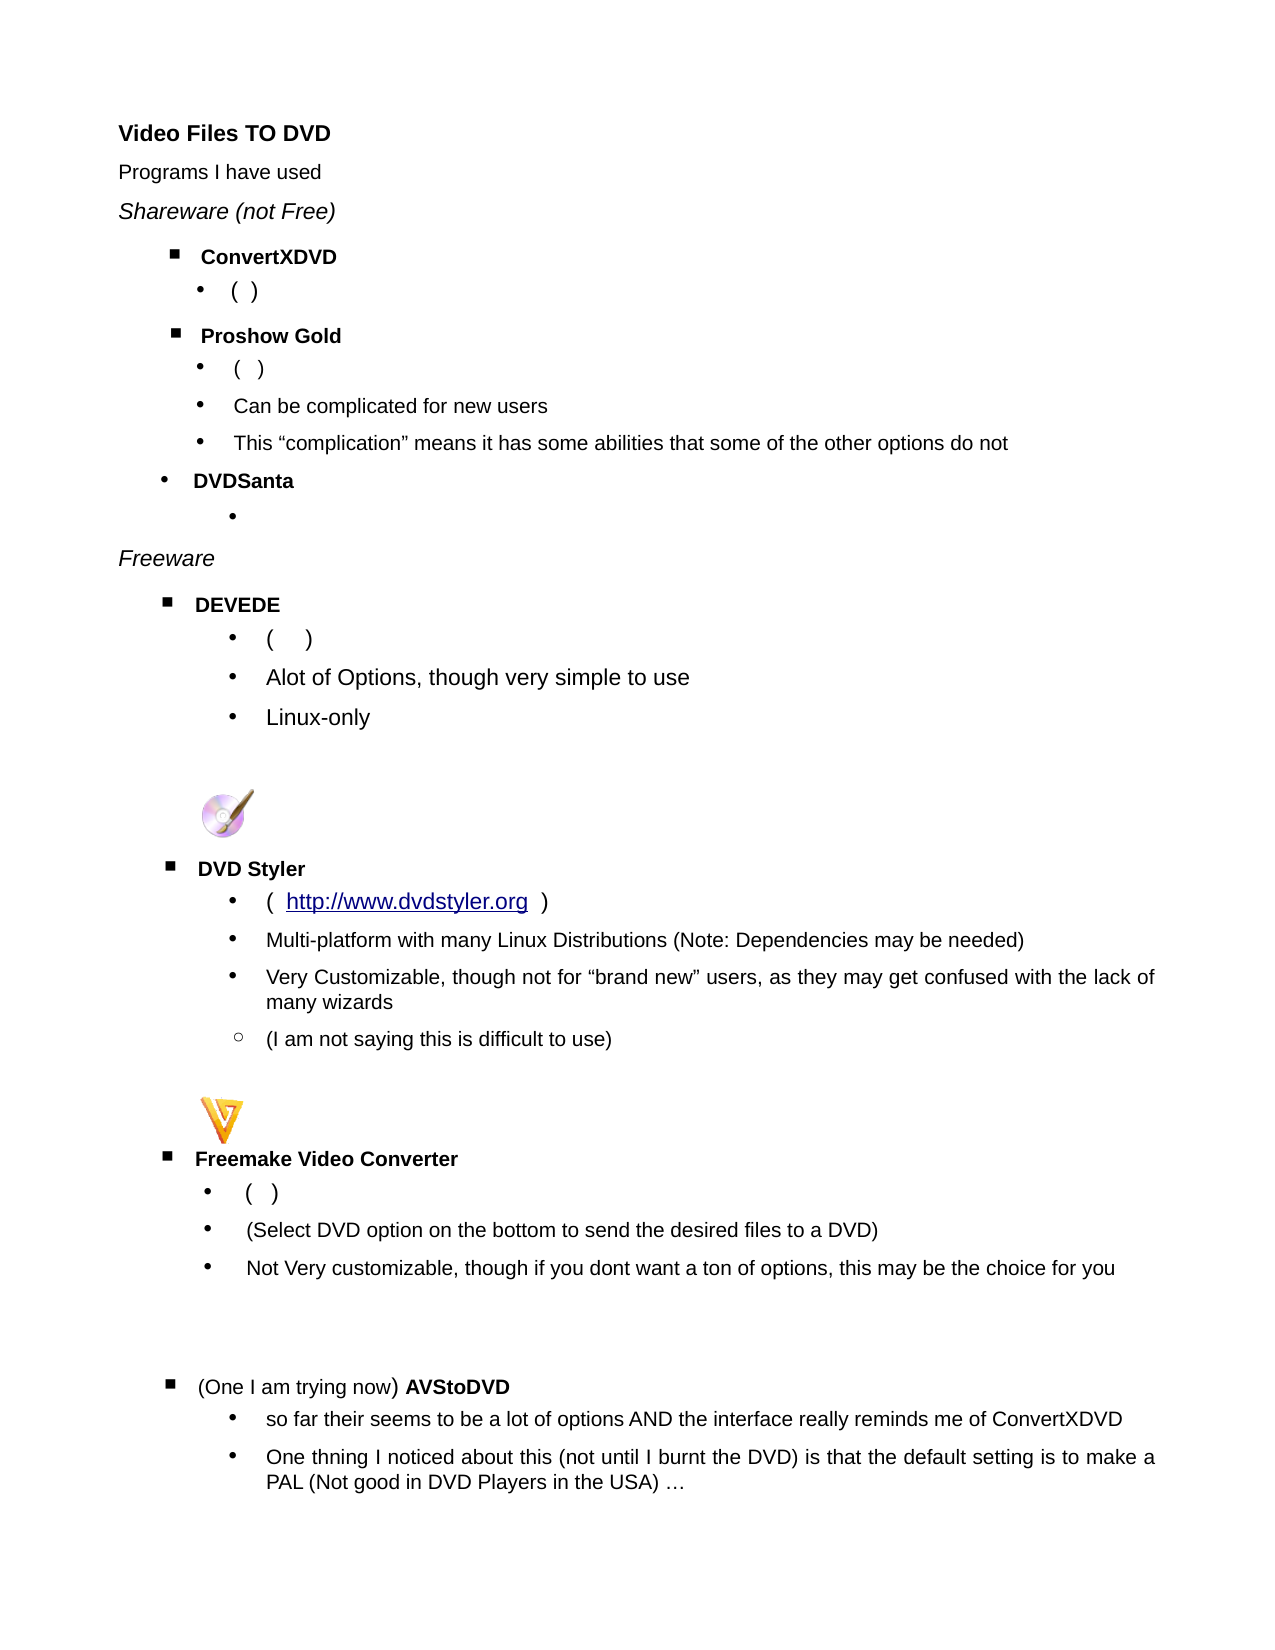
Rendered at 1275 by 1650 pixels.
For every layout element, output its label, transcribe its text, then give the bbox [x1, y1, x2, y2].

list ( ) [196, 277, 1157, 303]
list Multi-platform with many Linux Distributions (Note: Dependencies may be needed) [228, 928, 1157, 953]
list (Select DVD option on the bottom to send the desired files to a DVD) [203, 1218, 1157, 1243]
list ( http://www.dvdstyler.org ) [228, 888, 1157, 915]
list ( ) [228, 625, 1157, 652]
subtitle DEVEDE [156, 591, 1157, 619]
picture [200, 786, 255, 842]
list (I am not saying this is difficult to use) [228, 1027, 1157, 1052]
text Programs I have used [118, 158, 1157, 184]
subtitle DVD Styler [159, 854, 1157, 882]
subtitle Video Files TO DVD [118, 119, 1157, 146]
subtitle (One I am trying now) AVStoDVD [159, 1373, 1157, 1401]
list Not Very customizable, though if you dont want a ton of options, this may be the choice for you [203, 1255, 1157, 1280]
list Can be complicated for new users [196, 394, 1157, 419]
list ( ) [196, 356, 1157, 381]
subtitle Proshow Gold [165, 323, 1157, 350]
list Very Customizable, though not for “brand new” users, as they may get confused with the lack of many wizards [228, 965, 1157, 1014]
subtitle ConvertXDVD [164, 244, 1157, 271]
picture [199, 1096, 244, 1144]
subtitle Freeware [118, 545, 1157, 571]
subtitle Freemake Video Converter [156, 1144, 1157, 1172]
list Linux-only [228, 703, 1157, 730]
list This “complication” means it has some abilities that some of the other options do not [196, 431, 1157, 456]
list so far their seems to be a lot of options AND the interface really reminds me of ConvertXDVD [228, 1407, 1157, 1432]
subtitle Shareware (not Free) [118, 198, 1157, 224]
list One thning I noticed about this (not until I burnt the DVD) is that the default setting is to make a PAL (Not good in DVD Players in the USA) … [228, 1444, 1157, 1493]
list ( ) [203, 1178, 1157, 1205]
list DVDSanta [160, 469, 1157, 494]
list Alot of Options, though very simple to use [228, 664, 1157, 691]
